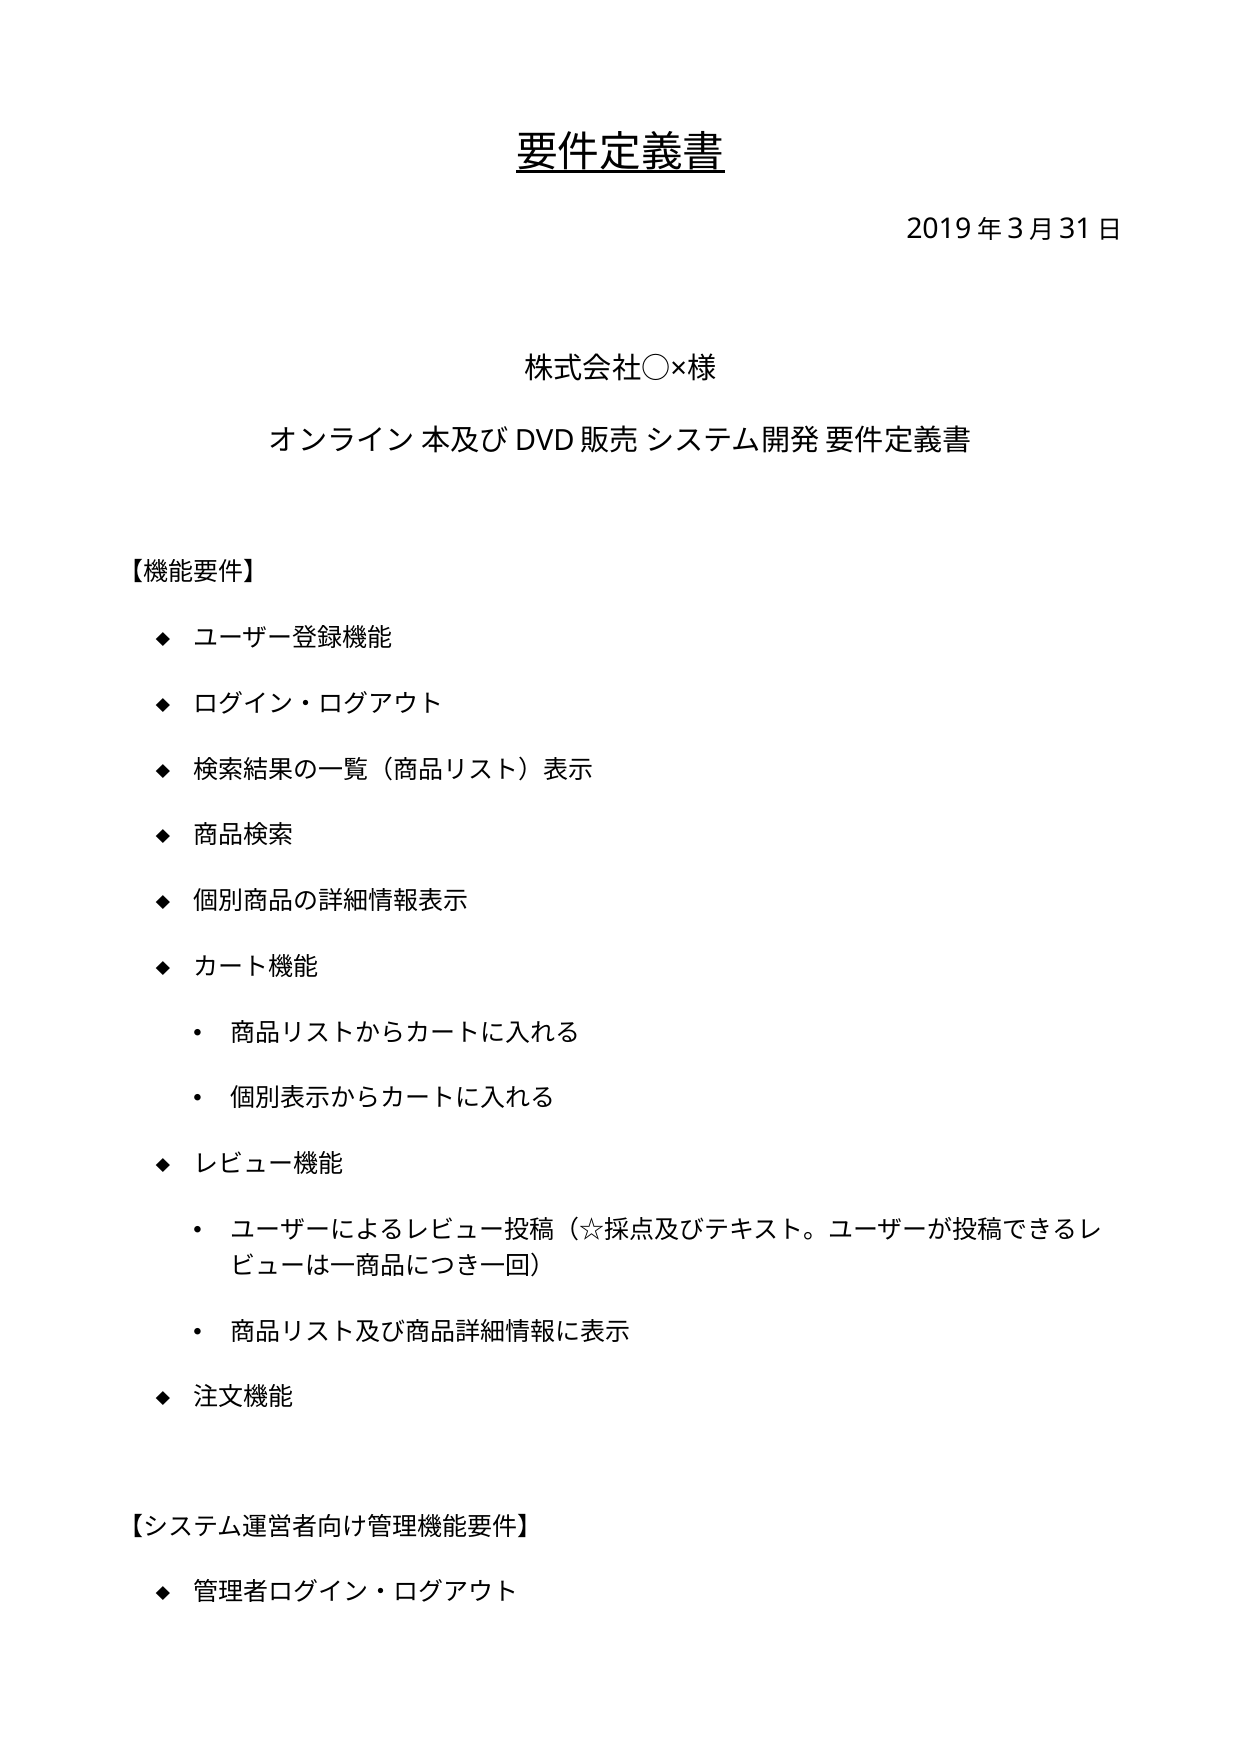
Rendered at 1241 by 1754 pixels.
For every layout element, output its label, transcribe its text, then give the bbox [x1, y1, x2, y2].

list ユーザーによるレビュー投稿（☆採点及びテキスト。ユーザーが投稿できるレビューは一商品につき一回） [193, 1209, 1122, 1282]
list 商品リストからカートに入れる [193, 1012, 1122, 1048]
text 要件定義書 [118, 118, 1122, 178]
list レビュー機能 [156, 1143, 1122, 1180]
list 商品検索 [156, 815, 1122, 851]
list 個別表示からカートに入れる [193, 1078, 1122, 1114]
list ログイン・ログアウト [156, 683, 1122, 719]
text 株式会社○×様 [118, 344, 1122, 387]
list 個別商品の詳細情報表示 [156, 881, 1122, 917]
list ユーザー登録機能 [156, 618, 1122, 654]
list 検索結果の一覧（商品リスト）表示 [156, 749, 1122, 785]
text 2019年3月31日 [118, 208, 1122, 247]
list カート機能 [156, 946, 1122, 982]
text オンライン 本及びDVD販売 システム開発 要件定義書 [118, 416, 1122, 459]
text 【機能要件】 [118, 552, 1122, 588]
list 管理者ログイン・ログアウト [156, 1572, 1122, 1608]
list 注文機能 [156, 1377, 1122, 1413]
list 商品リスト及び商品詳細情報に表示 [193, 1311, 1122, 1347]
text 【システム運営者向け管理機能要件】 [118, 1506, 1122, 1542]
